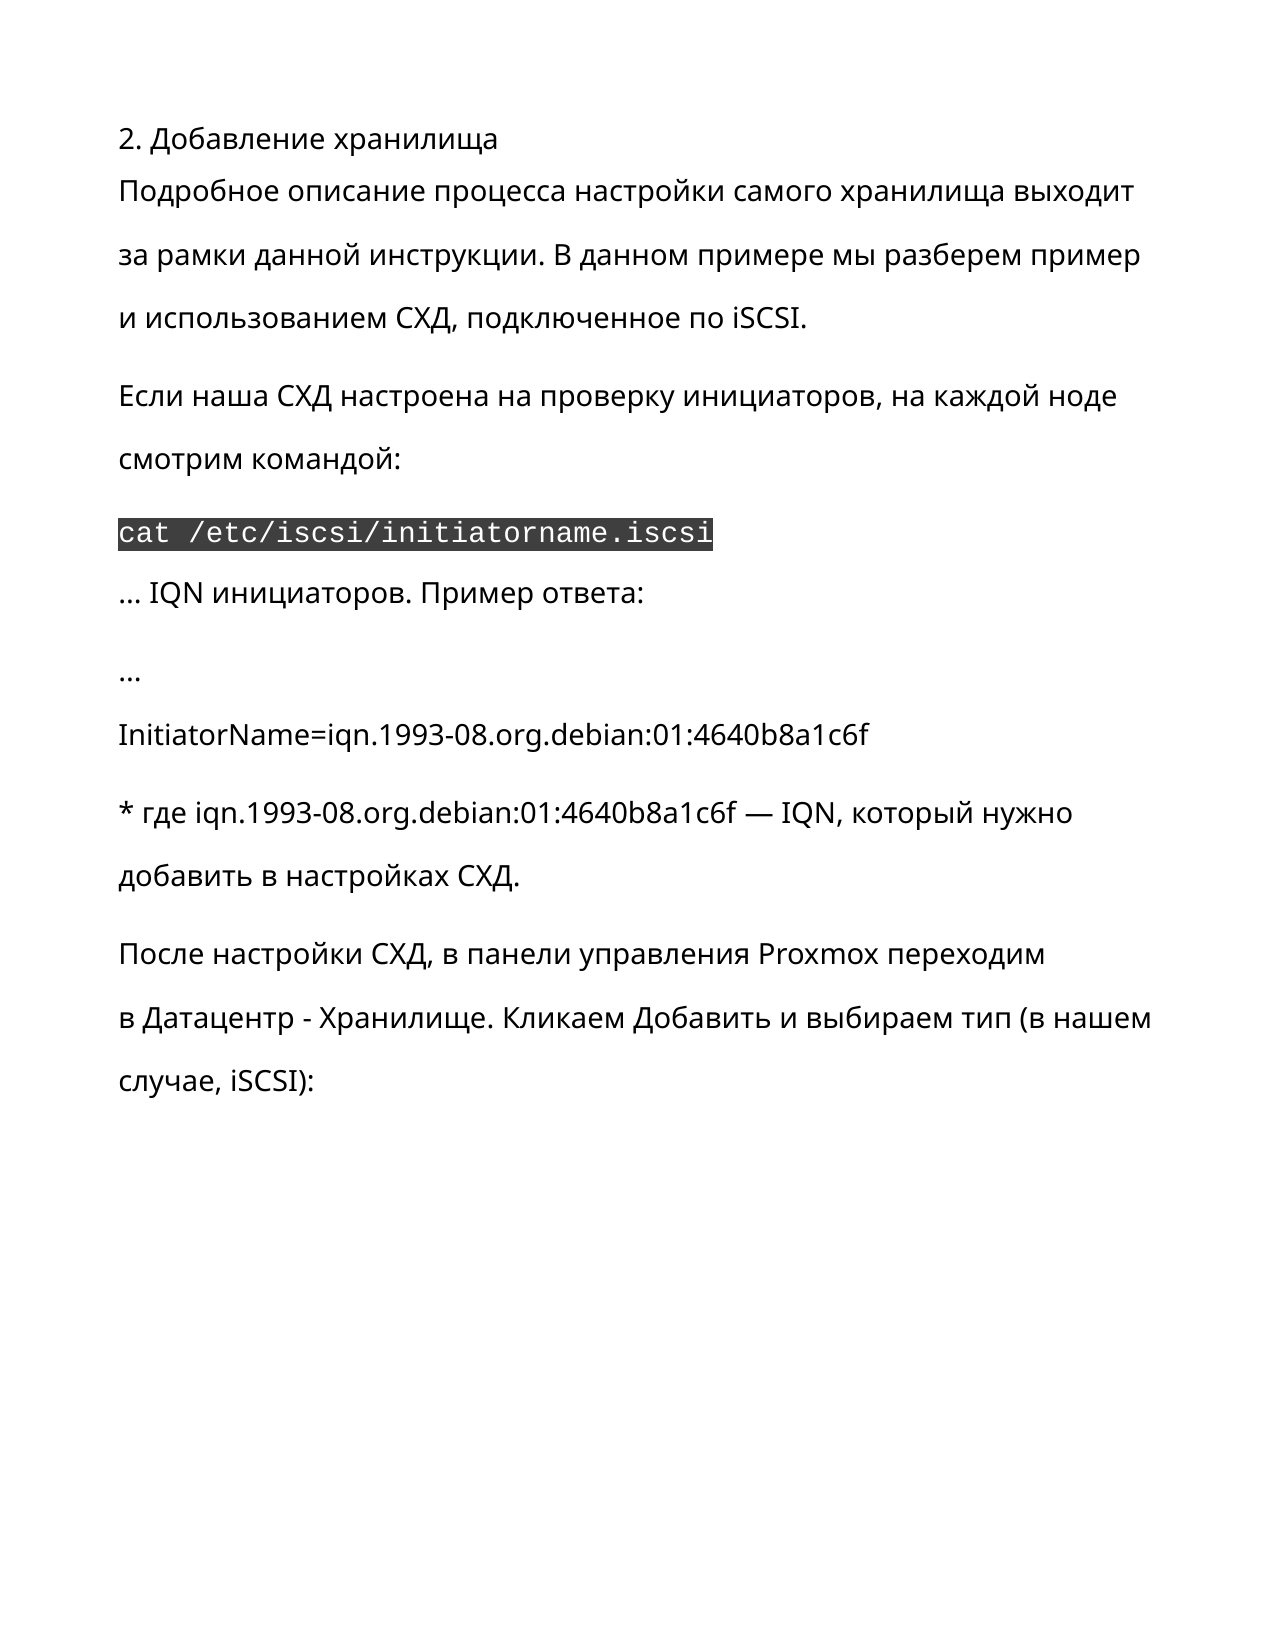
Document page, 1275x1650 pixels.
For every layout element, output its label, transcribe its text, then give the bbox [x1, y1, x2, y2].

text cat /etc/iscsi/initiatorname.iscsi [118, 518, 1157, 551]
text ... IQN инициаторов. Пример ответа: [118, 573, 1157, 612]
text Подробное описание процесса настройки самого хранилища выходит за рамки данной инструкции. В данном примере мы разберем пример и использованием СХД, подключенное по iSCSI. [118, 170, 1157, 337]
text * где iqn.1993-08.org.debian:01:4640b8a1c6f — IQN, который нужно добавить в настройках СХД. [118, 792, 1157, 895]
text После настройки СХД, в панели управления Proxmox переходим в Датацентр - Хранилище. Кликаем Добавить и выбираем тип (в нашем случае, iSCSI): [118, 933, 1157, 1100]
text ... InitiatorName=iqn.1993-08.org.debian:01:4640b8a1c6f [118, 651, 1157, 754]
subtitle 2. Добавление хранилища [118, 118, 1157, 158]
text Если наша СХД настроена на проверку инициаторов, на каждой ноде смотрим командой: [118, 375, 1157, 478]
